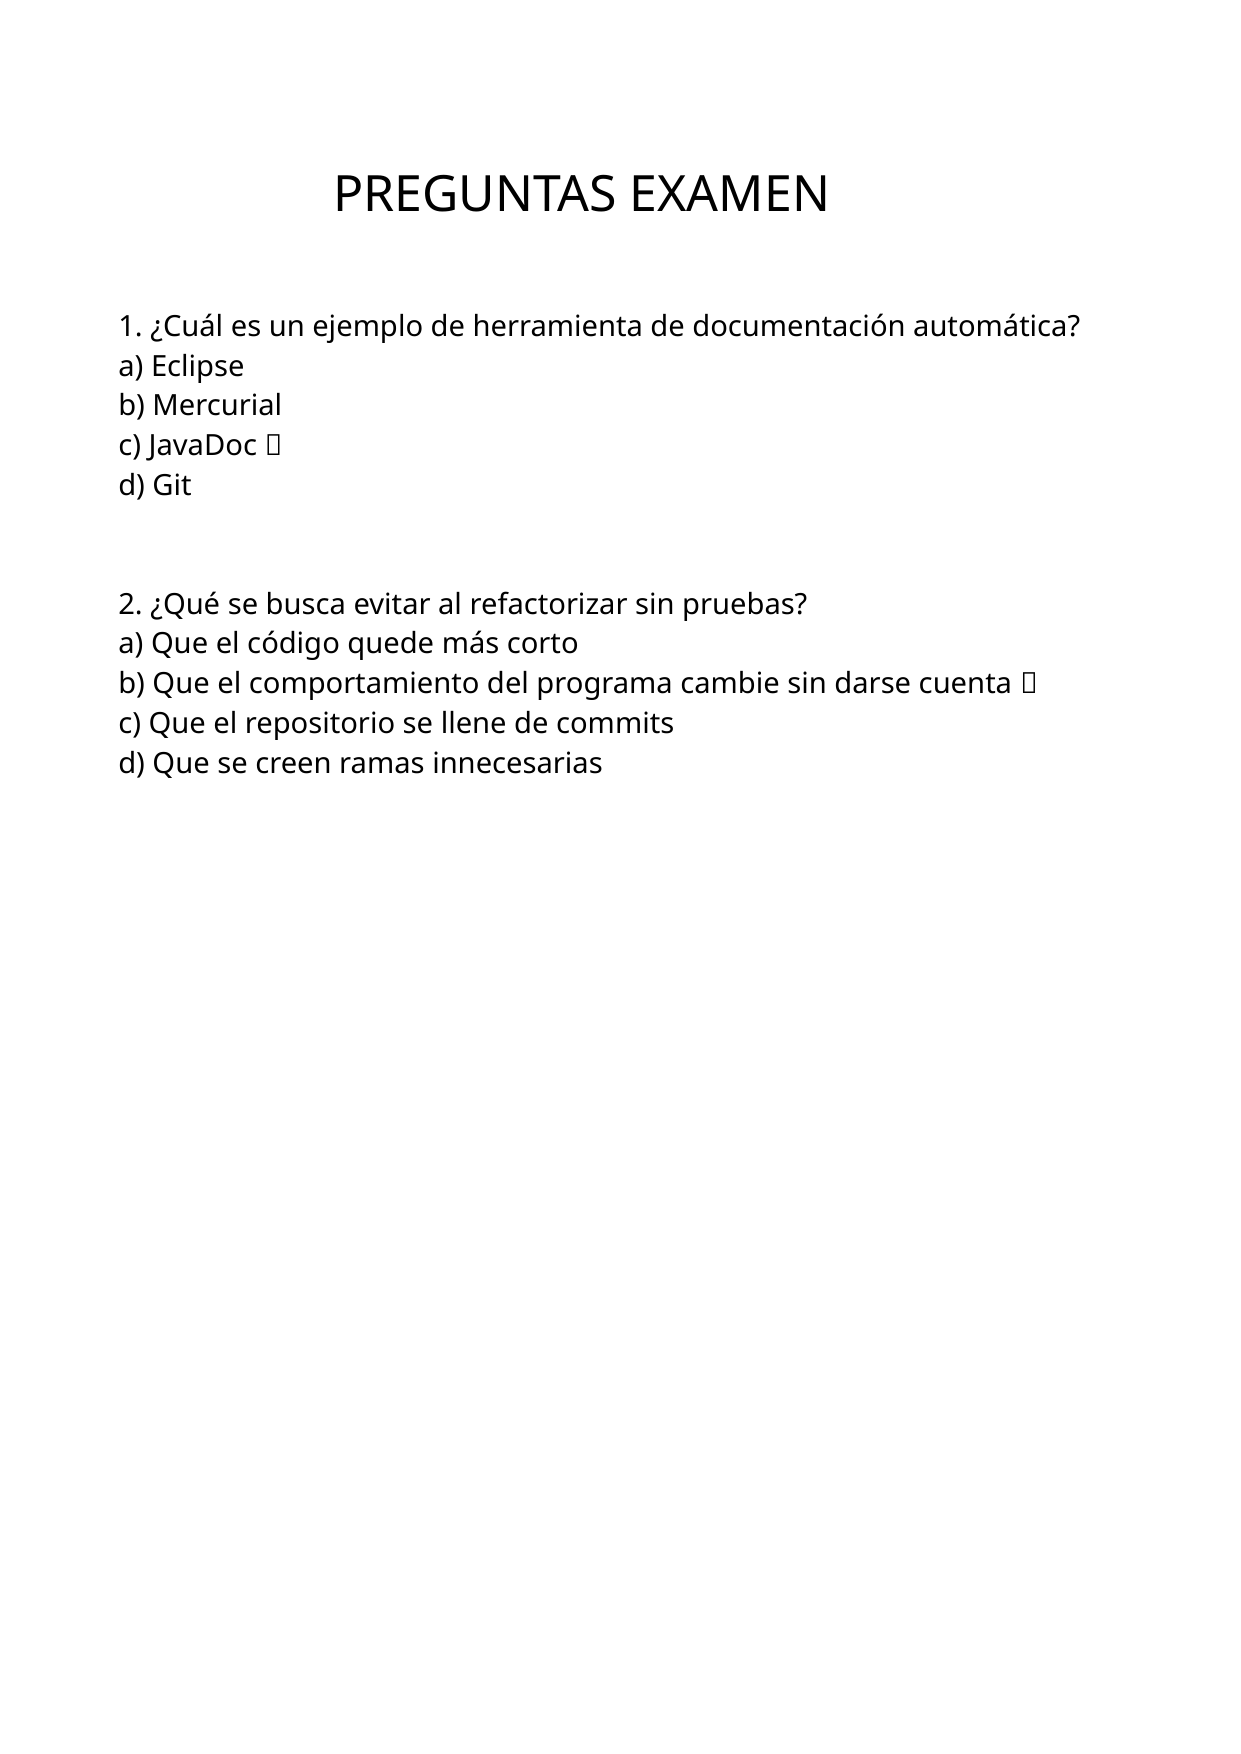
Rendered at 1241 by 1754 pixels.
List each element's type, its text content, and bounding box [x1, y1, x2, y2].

text 1. ¿Cuál es un ejemplo de herramienta de documentación automática? [118, 305, 1122, 345]
text b) Mercurial [118, 385, 1122, 424]
text b) Que el comportamiento del programa cambie sin darse cuenta ✅ [118, 662, 1122, 702]
text PREGUNTAS EXAMEN [118, 158, 1122, 226]
text a) Que el código quede más corto [118, 623, 1122, 662]
text c) JavaDoc ✅ [118, 424, 1122, 464]
text d) Que se creen ramas innecesarias [118, 742, 1122, 782]
text d) Git [118, 464, 1122, 504]
text 2. ¿Qué se busca evitar al refactorizar sin pruebas? [118, 583, 1122, 623]
text a) Eclipse [118, 345, 1122, 385]
text c) Que el repositorio se llene de commits [118, 702, 1122, 742]
